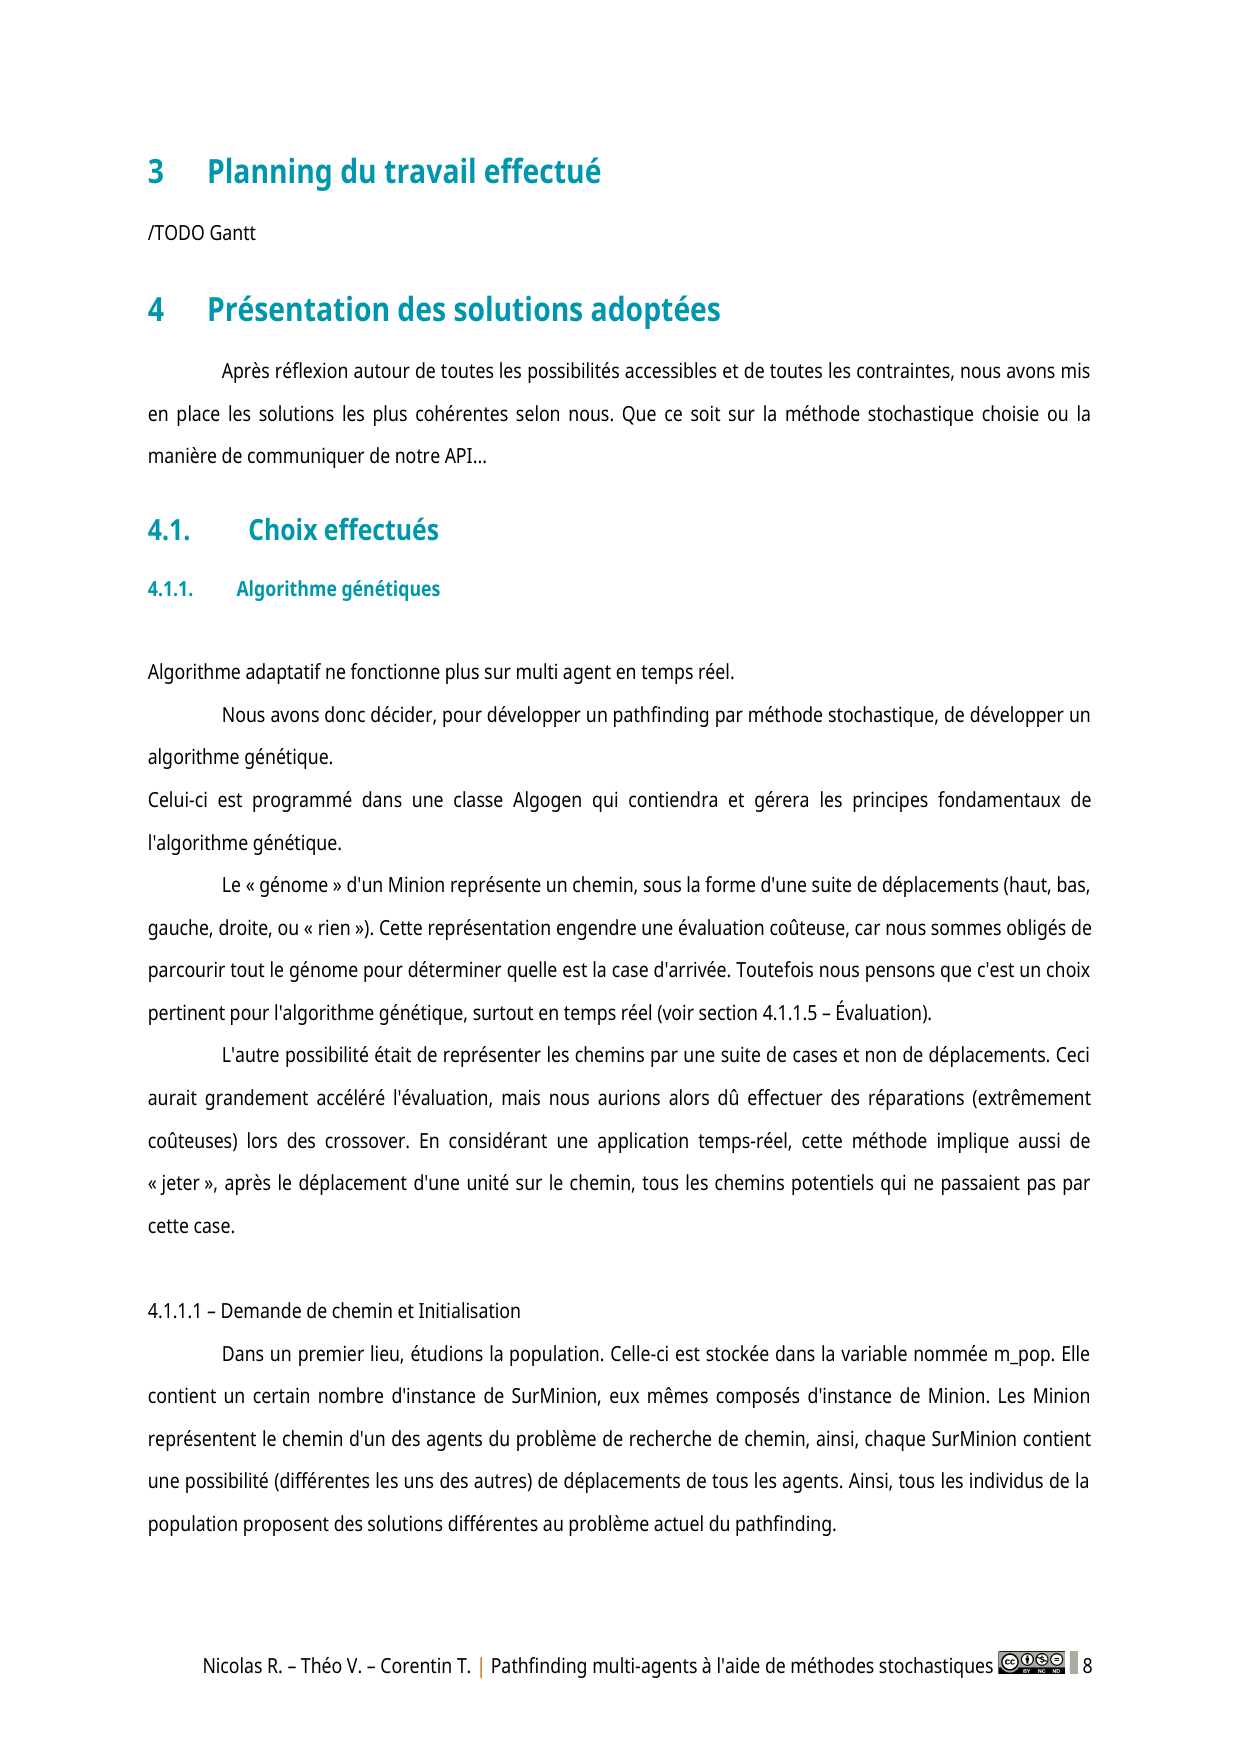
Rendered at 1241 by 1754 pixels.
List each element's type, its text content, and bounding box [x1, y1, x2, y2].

text /TODO Gantt [148, 218, 1092, 247]
text Dans un premier lieu, étudions la population. Celle-ci est stockée dans la variable nommée m_pop. Elle contient un certain nombre d'instance de SurMinion, eux mêmes composés d'instance de Minion. Les Minion représentent le chemin d'un des agents du problème de recherche de chemin, ainsi, chaque SurMinion contient une possibilité (différentes les uns des autres) de déplacements de tous les agents. Ainsi, tous les individus de la population proposent des solutions différentes au problème actuel du pathfinding. [148, 1339, 1092, 1538]
text Algorithme adaptatif ne fonctionne plus sur multi agent en temps réel. [148, 657, 1092, 686]
picture [1069, 1651, 1078, 1674]
subtitle Présentation des solutions adoptées [148, 286, 1092, 331]
subtitle Planning du travail effectué [148, 148, 1092, 193]
text Le « génome » d'un Minion représente un chemin, sous la forme d'une suite de déplacements (haut, bas, gauche, droite, ou « rien »). Cette représentation engendre une évaluation coûteuse, car nous sommes obligés de parcourir tout le génome pour déterminer quelle est la case d'arrivée. Toutefois nous pensons que c'est un choix pertinent pour l'algorithme génétique, surtout en temps réel (voir section 4.1.1.5 – Évaluation). [148, 870, 1092, 1026]
subtitle Algorithme génétiques [148, 574, 1092, 602]
picture [998, 1651, 1065, 1674]
text Celui-ci est programmé dans une classe Algogen qui contiendra et gérera les principes fondamentaux de l'algorithme génétique. [148, 785, 1092, 856]
text 4.1.1.1 – Demande de chemin et Initialisation [148, 1296, 1092, 1325]
text L'autre possibilité était de représenter les chemins par une suite de cases et non de déplacements. Ceci aurait grandement accéléré l'évaluation, mais nous aurions alors dû effectuer des réparations (extrêmement coûteuses) lors des crossover. En considérant une application temps-réel, cette méthode implique aussi de « jeter », après le déplacement d'une unité sur le chemin, tous les chemins potentiels qui ne passaient pas par cette case. [148, 1041, 1092, 1239]
subtitle Choix effectués [148, 509, 1092, 549]
text Nous avons donc décider, pour développer un pathfinding par méthode stochastique, de développer un algorithme génétique. [148, 700, 1092, 771]
text Après réflexion autour de toutes les possibilités accessibles et de toutes les contraintes, nous avons mis en place les solutions les plus cohérentes selon nous. Que ce soit sur la méthode stochastique choisie ou la manière de communiquer de notre API... [148, 356, 1092, 470]
